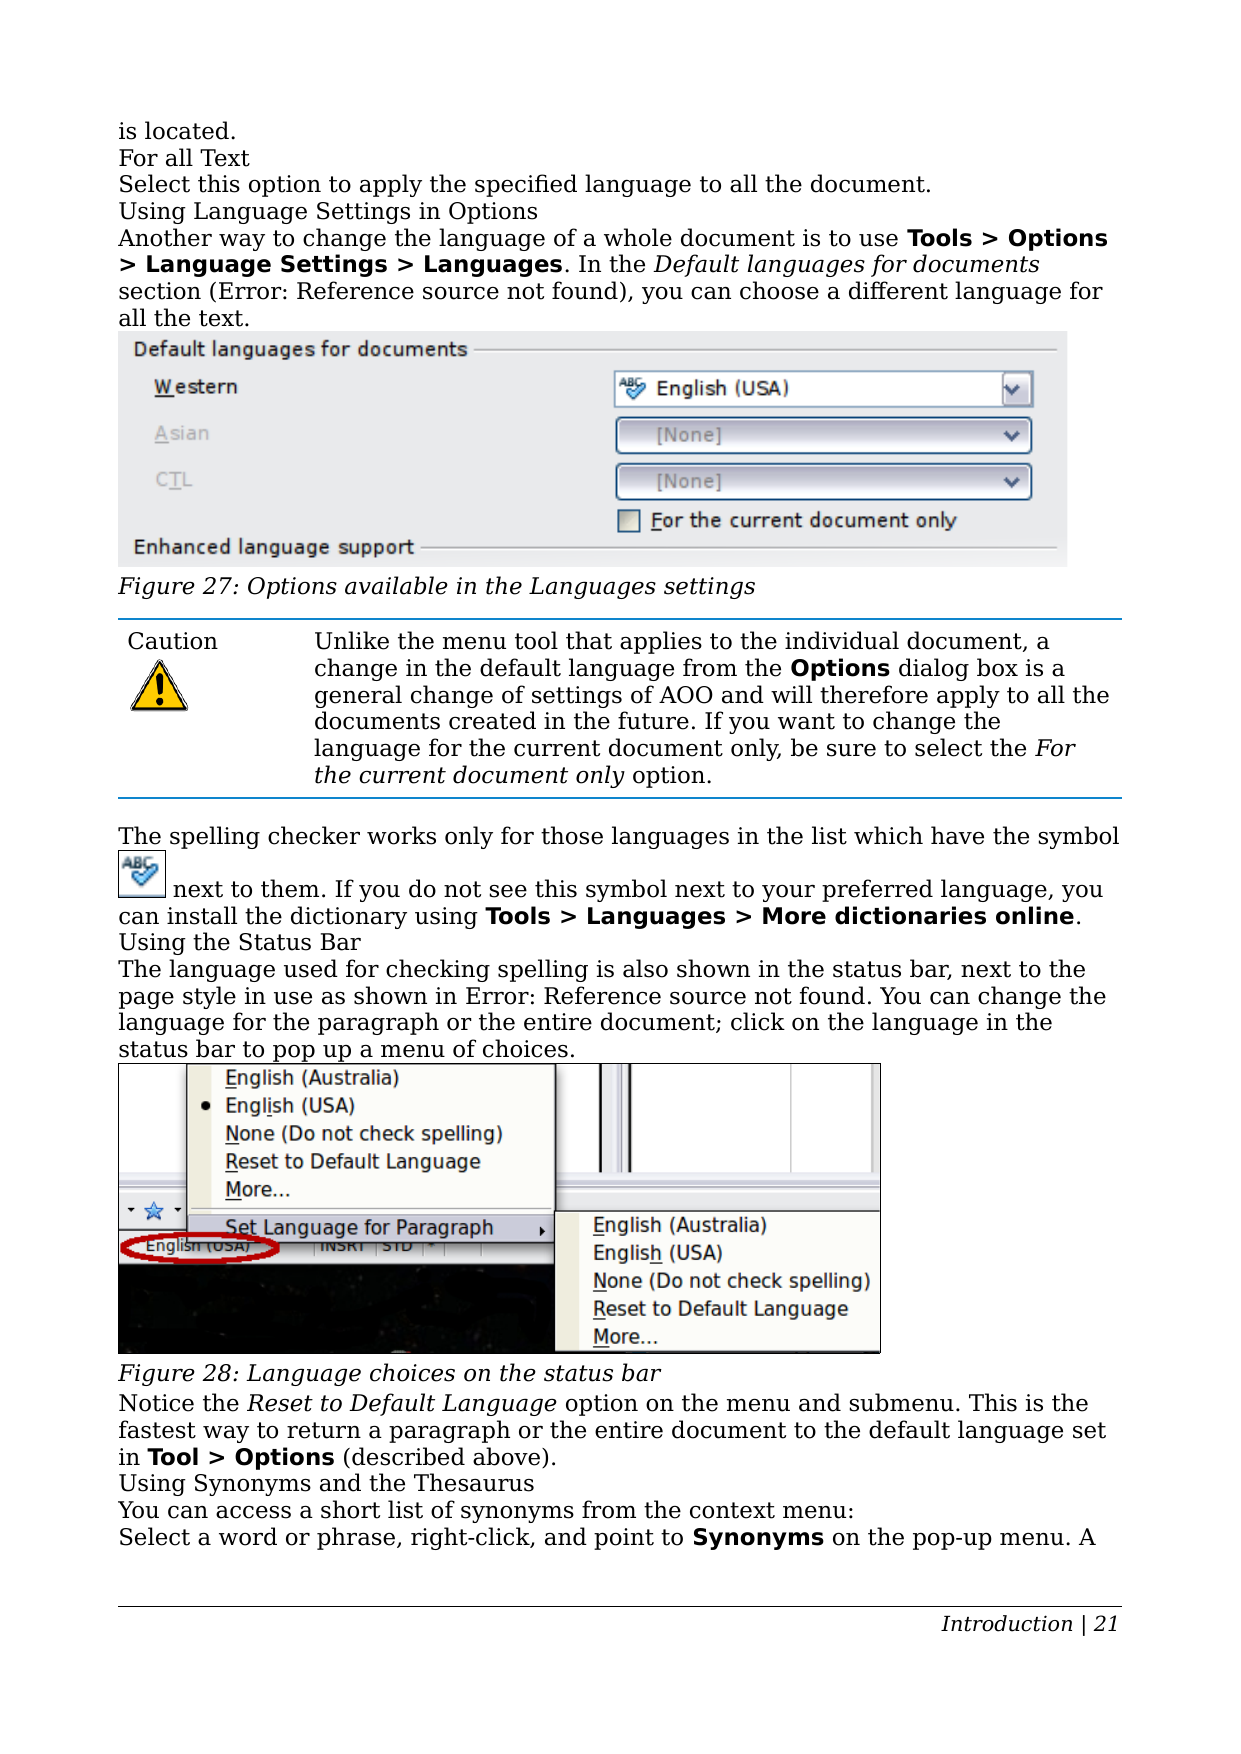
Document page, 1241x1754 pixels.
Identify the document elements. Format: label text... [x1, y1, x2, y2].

text The spelling checker works only for those languages in the list which have the symbol next to them. If you do not see this symbol next to your preferred language, you can install the dictionary using Tools > Languages > More dictionaries online. [118, 823, 1122, 929]
text Select this option to apply the specified language to all the document. [118, 171, 1122, 198]
table_header Unlike the menu tool that applies to the individual document, a change in the default language from the Options dialog box is a general change of settings of AOO and will therefore apply to all the documents created in the future. If you want to change the language for the current document only, be sure to select the For the current document only option. [305, 620, 1122, 797]
picture [118, 331, 1068, 567]
picture [127, 655, 192, 715]
text Select a word or phrase, right-click, and point to Synonyms on the pop-up menu. A [118, 1524, 1122, 1551]
text Notice the Reset to Default Language option on the menu and submenu. This is the fastest way to return a paragraph or the entire document to the default language set in Tool > Options (described above). [118, 1391, 1122, 1471]
text The language used for checking spelling is also shown in the status bar, next to the page style in use as shown in Error: Reference source not found. You can change the language for the paragraph or the entire document; click on the language in the status bar to pop up a menu of choices. [118, 956, 1122, 1063]
text For all Text [118, 145, 1122, 171]
text You can access a short list of synonyms from the context menu: [118, 1497, 1122, 1524]
text Another way to change the language of a whole document is to use Tools > Options > Language Settings > Languages. In the Default languages for documents section (Error: Reference source not found), you can choose a different language for all the text. [118, 225, 1122, 331]
text Using the Status Bar [118, 929, 1122, 956]
text Using Language Settings in Options [118, 198, 1122, 225]
text Figure 27: Options available in the Languages settings [118, 573, 1067, 600]
text is located. [118, 118, 1122, 145]
picture [119, 851, 165, 897]
table_header Caution [118, 620, 305, 797]
text Using Synonyms and the Thesaurus [118, 1471, 1122, 1497]
picture [119, 1064, 880, 1353]
text Figure 28: Language choices on the status bar [118, 1360, 880, 1386]
